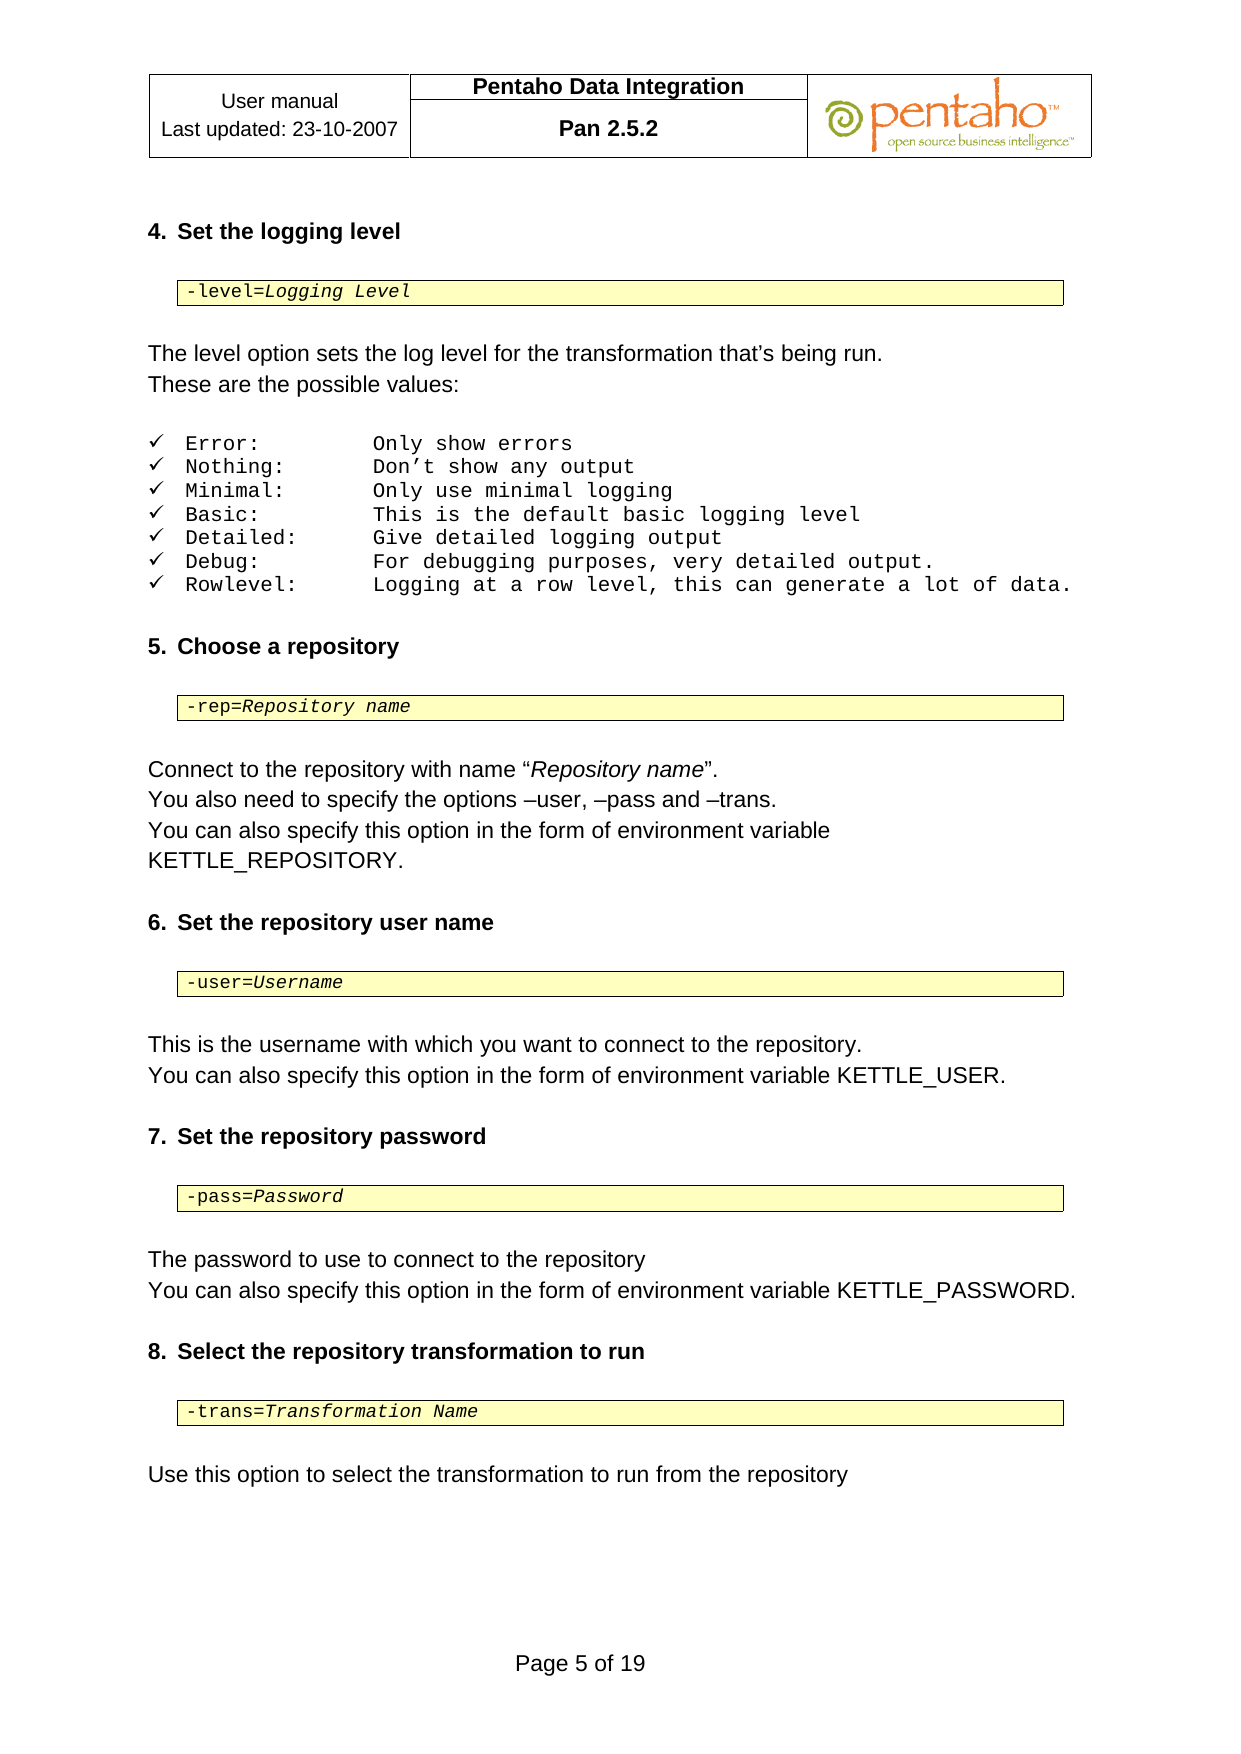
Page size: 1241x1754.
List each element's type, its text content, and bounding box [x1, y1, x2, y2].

list Detailed: Give detailed logging output [148, 527, 1092, 551]
list Set the repository password [148, 1124, 1092, 1149]
text You also need to specify the options –user, –pass and –trans. [148, 787, 1092, 812]
text You can also specify this option in the form of environment variable KETTLE_USER. [148, 1063, 1092, 1088]
list Choose a repository [148, 633, 1092, 659]
text This is the username with which you want to connect to the repository. [148, 1032, 1092, 1058]
list Nothing: Don’t show any output [148, 457, 1092, 480]
list Basic: This is the default basic logging level [148, 504, 1092, 527]
text The password to use to connect to the repository [148, 1247, 1092, 1272]
text Use this option to select the transformation to run from the repository [148, 1461, 1092, 1487]
list Select the repository transformation to run [148, 1338, 1092, 1364]
text -trans=Transformation Name [178, 1401, 1063, 1425]
text These are the possible values: [148, 372, 1092, 397]
text The level option sets the log level for the transformation that’s being run. [148, 341, 1092, 367]
text -user=Username [178, 972, 1063, 996]
list Minimal: Only use minimal logging [148, 480, 1092, 504]
text -rep=Repository name [178, 696, 1063, 720]
text You can also specify this option in the form of environment variable KETTLE_PASSWORD. [148, 1277, 1092, 1303]
list Rowlevel: Logging at a row level, this can generate a lot of data. [148, 574, 1092, 598]
list Set the repository user name [148, 909, 1092, 935]
text You can also specify this option in the form of environment variable KETTLE_REPOSITORY. [148, 817, 1092, 874]
text Connect to the repository with name “Repository name”. [148, 756, 1092, 782]
list Error: Only show errors [148, 433, 1092, 457]
text -level=Logging Level [178, 281, 1063, 305]
list Debug: For debugging purposes, very detailed output. [148, 551, 1092, 574]
list Set the logging level [148, 218, 1092, 244]
text -pass=Password [178, 1186, 1063, 1211]
